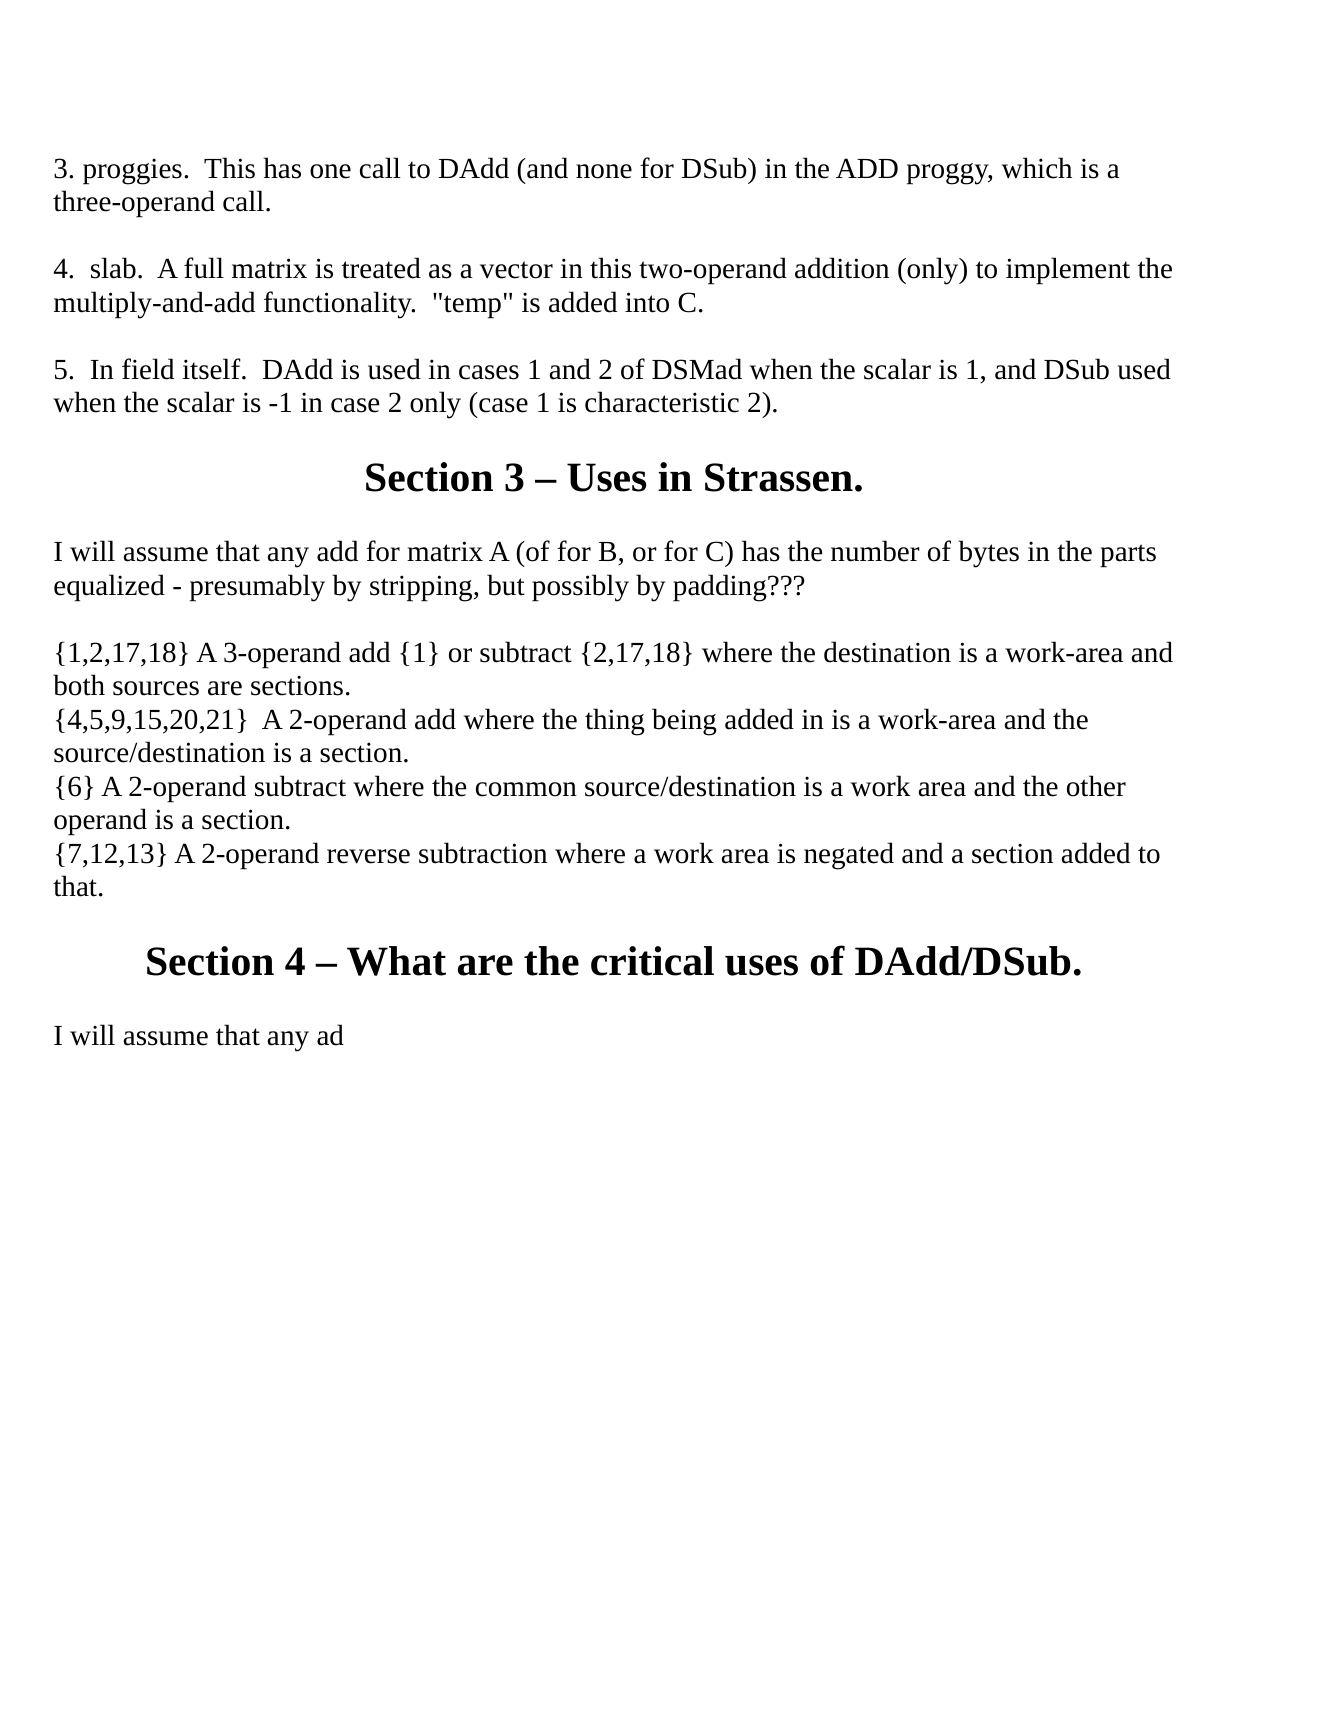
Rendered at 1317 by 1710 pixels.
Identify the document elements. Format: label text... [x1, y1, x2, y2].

text 3. proggies. This has one call to DAdd (and none for DSub) in the ADD proggy, which is a three-operand call. [53, 151, 1174, 218]
text 5. In field itself. DAdd is used in cases 1 and 2 of DSMad when the scalar is 1, and DSub used when the scalar is -1 in case 2 only (case 1 is characteristic 2). [53, 352, 1174, 419]
text I will assume that any ad [53, 1018, 1174, 1052]
text {4,5,9,15,20,21} A 2-operand add where the thing being added in is a work-area and the source/destination is a section. [53, 702, 1174, 769]
text {7,12,13} A 2-operand reverse subtraction where a work area is negated and a section added to that. [53, 836, 1174, 903]
text I will assume that any add for matrix A (of for B, or for C) has the number of bytes in the parts equalized - presumably by stripping, but possibly by padding??? [53, 534, 1174, 601]
text Section 3 – Uses in Strassen. [53, 453, 1174, 501]
text 4. slab. A full matrix is treated as a vector in this two-operand addition (only) to implement the multiply-and-add functionality. "temp" is added into C. [53, 251, 1174, 318]
text {6} A 2-operand subtract where the common source/destination is a work area and the other operand is a section. [53, 769, 1174, 836]
text {1,2,17,18} A 3-operand add {1} or subtract {2,17,18} where the destination is a work-area and both sources are sections. [53, 635, 1174, 702]
text Section 4 – What are the critical uses of DAdd/DSub. [53, 937, 1174, 984]
